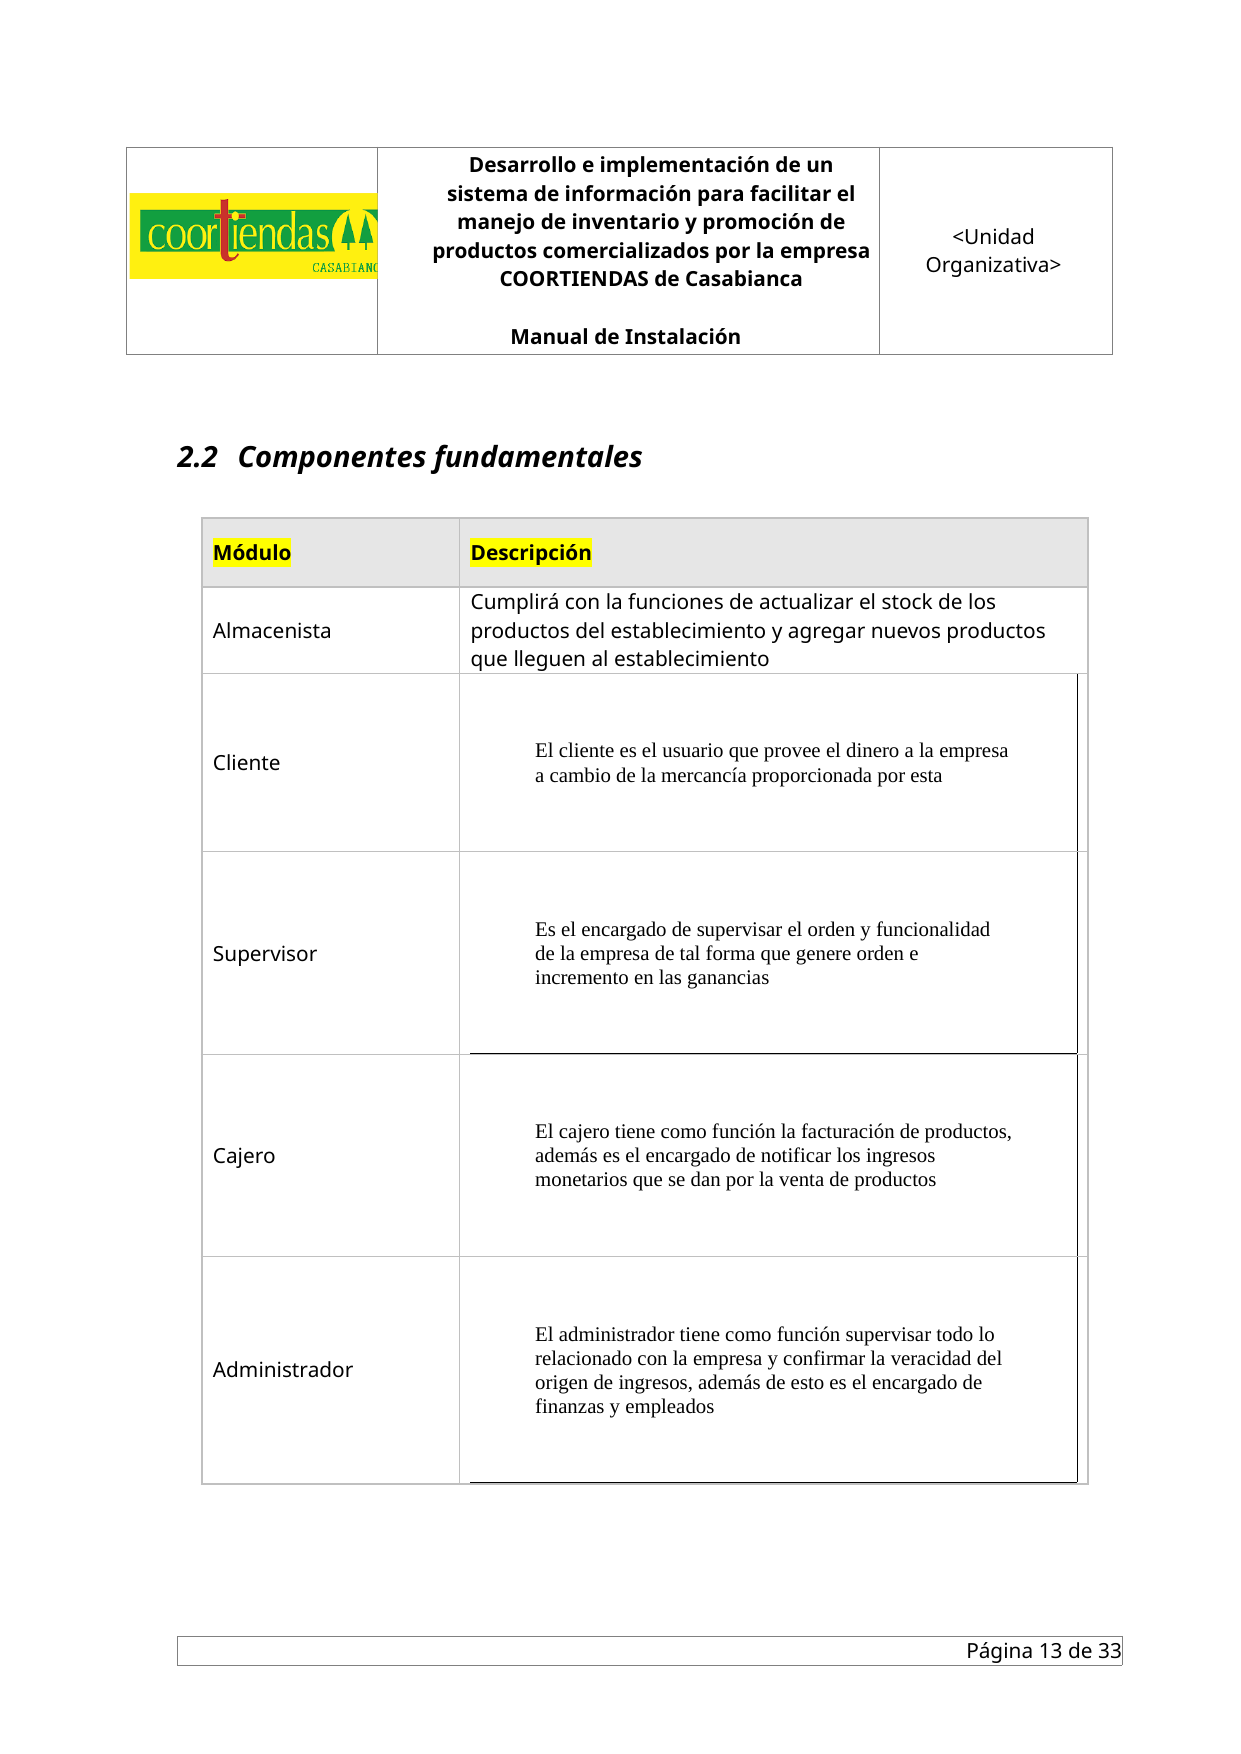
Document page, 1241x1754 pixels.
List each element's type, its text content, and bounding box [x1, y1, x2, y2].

table_header Descripción [460, 519, 1087, 586]
table_cell Supervisor [203, 852, 459, 1053]
table_cell El cliente es el usuario que provee el dinero a la empresa a cambio de la mercancía proporcionada por esta [460, 674, 1077, 851]
table_header Módulo [203, 519, 459, 586]
table_cell El cajero tiene como función la facturación de productos, además es el encargado de notificar los ingresos monetarios que se dan por la venta de productos [460, 1055, 1077, 1256]
subtitle Componentes fundamentales [177, 436, 1122, 476]
table_cell El administrador tiene como función supervisar todo lo relacionado con la empresa y confirmar la veracidad del origen de ingresos, además de esto es el encargado de finanzas y empleados [460, 1257, 1077, 1482]
table_cell Cliente [203, 674, 459, 851]
table_cell Almacenista [203, 588, 459, 673]
table_cell Administrador [203, 1257, 459, 1482]
table_cell Cumplirá con la funciones de actualizar el stock de los productos del establecimiento y agregar nuevos productos que lleguen al establecimiento [460, 588, 1087, 673]
table_cell Cajero [203, 1055, 459, 1256]
table_cell Es el encargado de supervisar el orden y funcionalidad de la empresa de tal forma que genere orden e incremento en las ganancias [460, 852, 1077, 1053]
